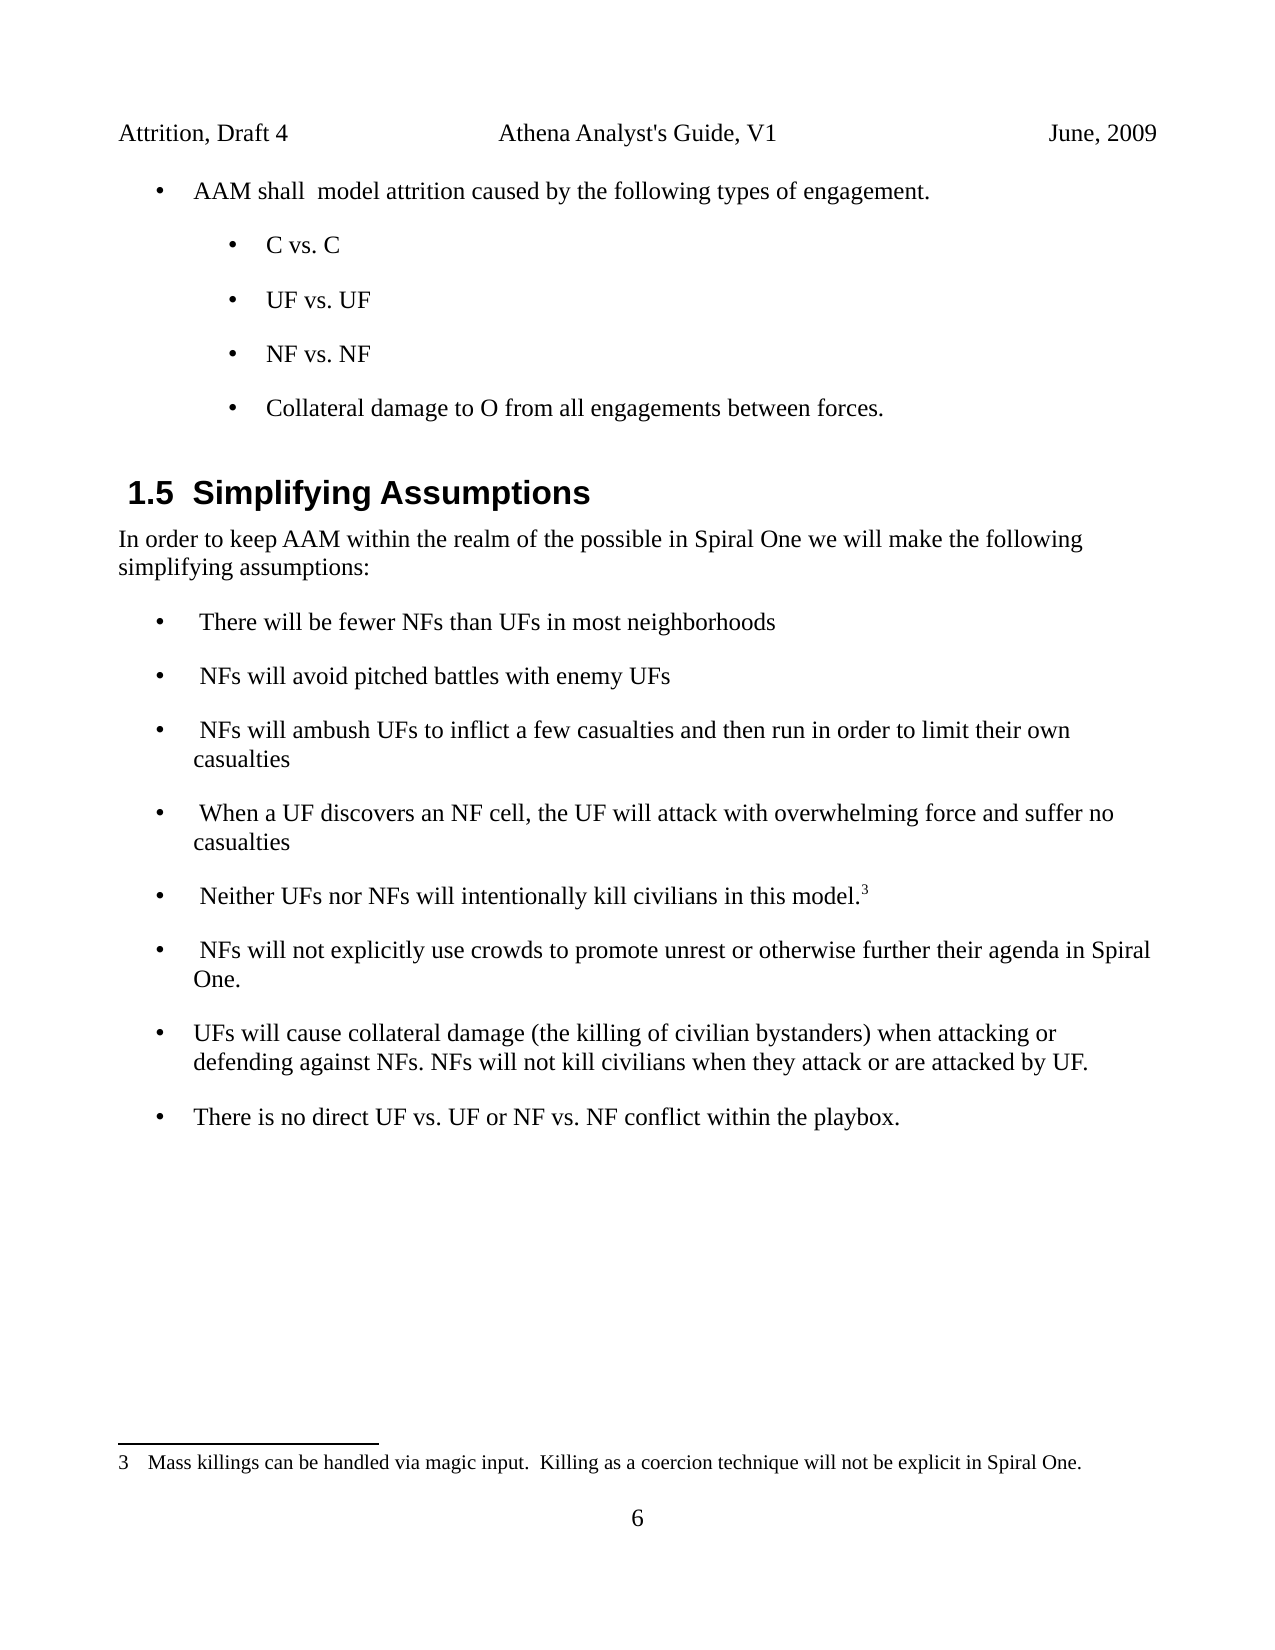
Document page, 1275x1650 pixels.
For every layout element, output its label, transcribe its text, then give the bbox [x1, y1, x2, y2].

list C vs. C [228, 231, 1157, 259]
list AAM shall model attrition caused by the following types of engagement. [156, 176, 1157, 205]
list NFs will avoid pitched battles with enemy UFs [156, 661, 1157, 690]
list NFs will not explicitly use crowds to promote unrest or otherwise further their agenda in Spiral One. [156, 936, 1157, 993]
list There will be fewer NFs than UFs in most neighborhoods [156, 607, 1157, 635]
list UFs will cause collateral damage (the killing of civilian bystanders) when attacking or defending against NFs. NFs will not kill civilians when they attack or are attacked by UF. [156, 1018, 1157, 1076]
list There is no direct UF vs. UF or NF vs. NF conflict within the playbox. [156, 1102, 1157, 1130]
list When a UF discovers an NF cell, the UF will attack with overwhelming force and suffer no casualties [156, 798, 1157, 856]
list UF vs. UF [228, 285, 1157, 314]
list NF vs. NF [228, 339, 1157, 368]
text In order to keep AAM within the realm of the possible in Spiral One we will make the following simplifying assumptions: [118, 524, 1157, 581]
list Mass killings can be handled via magic input. Killing as a coercion technique will not be explicit in Spiral One. [118, 1449, 1157, 1474]
list Neither UFs nor NFs will intentionally kill civilians in this model. [156, 881, 1157, 910]
list NFs will ambush UFs to inflict a few casualties and then run in order to limit their own casualties [156, 715, 1157, 773]
list Collateral damage to O from all engagements between forces. [228, 393, 1157, 422]
subtitle Simplifying Assumptions [118, 473, 1157, 511]
